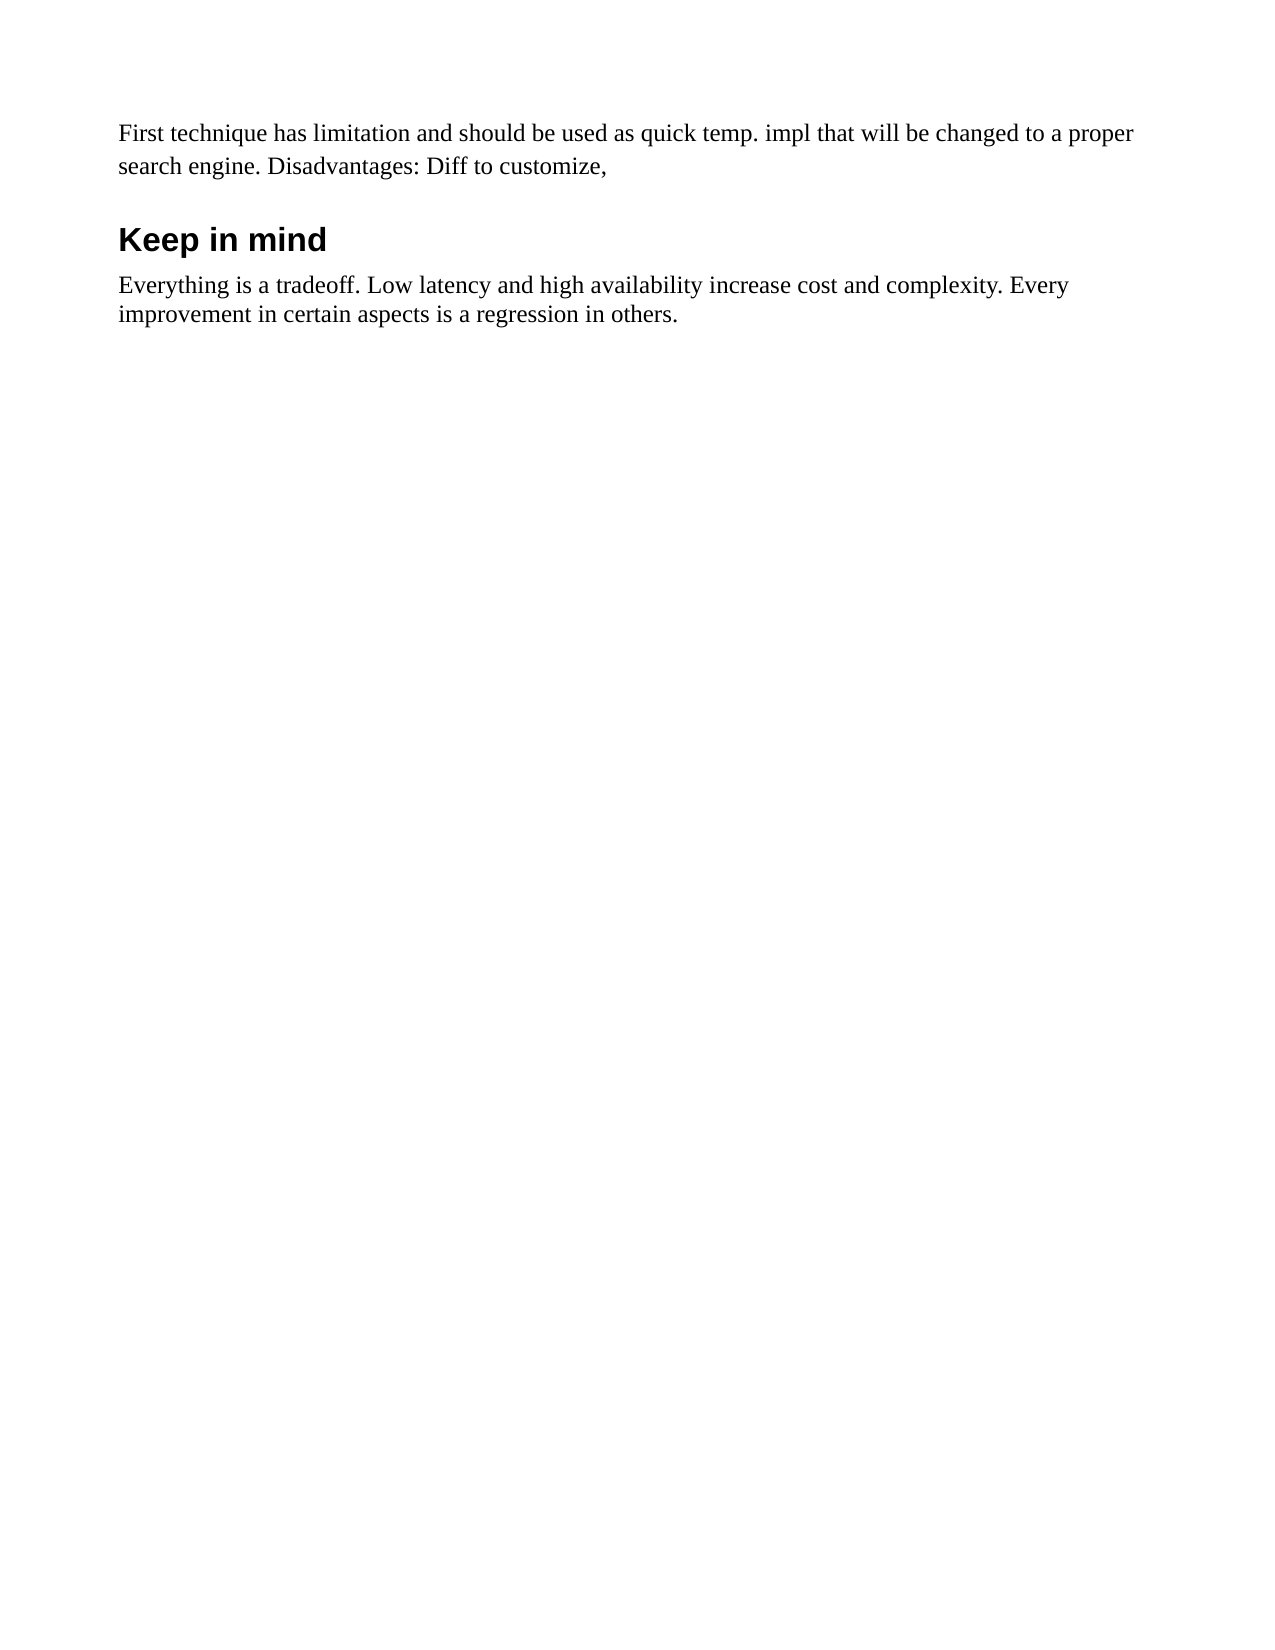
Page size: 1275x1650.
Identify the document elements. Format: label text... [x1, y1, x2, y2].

subtitle Keep in mind [118, 219, 1157, 258]
text Everything is a tradeoff. Low latency and high availability increase cost and complexity. Every improvement in certain aspects is a regression in others. [118, 271, 1157, 328]
text First technique has limitation and should be used as quick temp. impl that will be changed to a proper search engine. Disadvantages: Diff to customize, [118, 118, 1157, 180]
